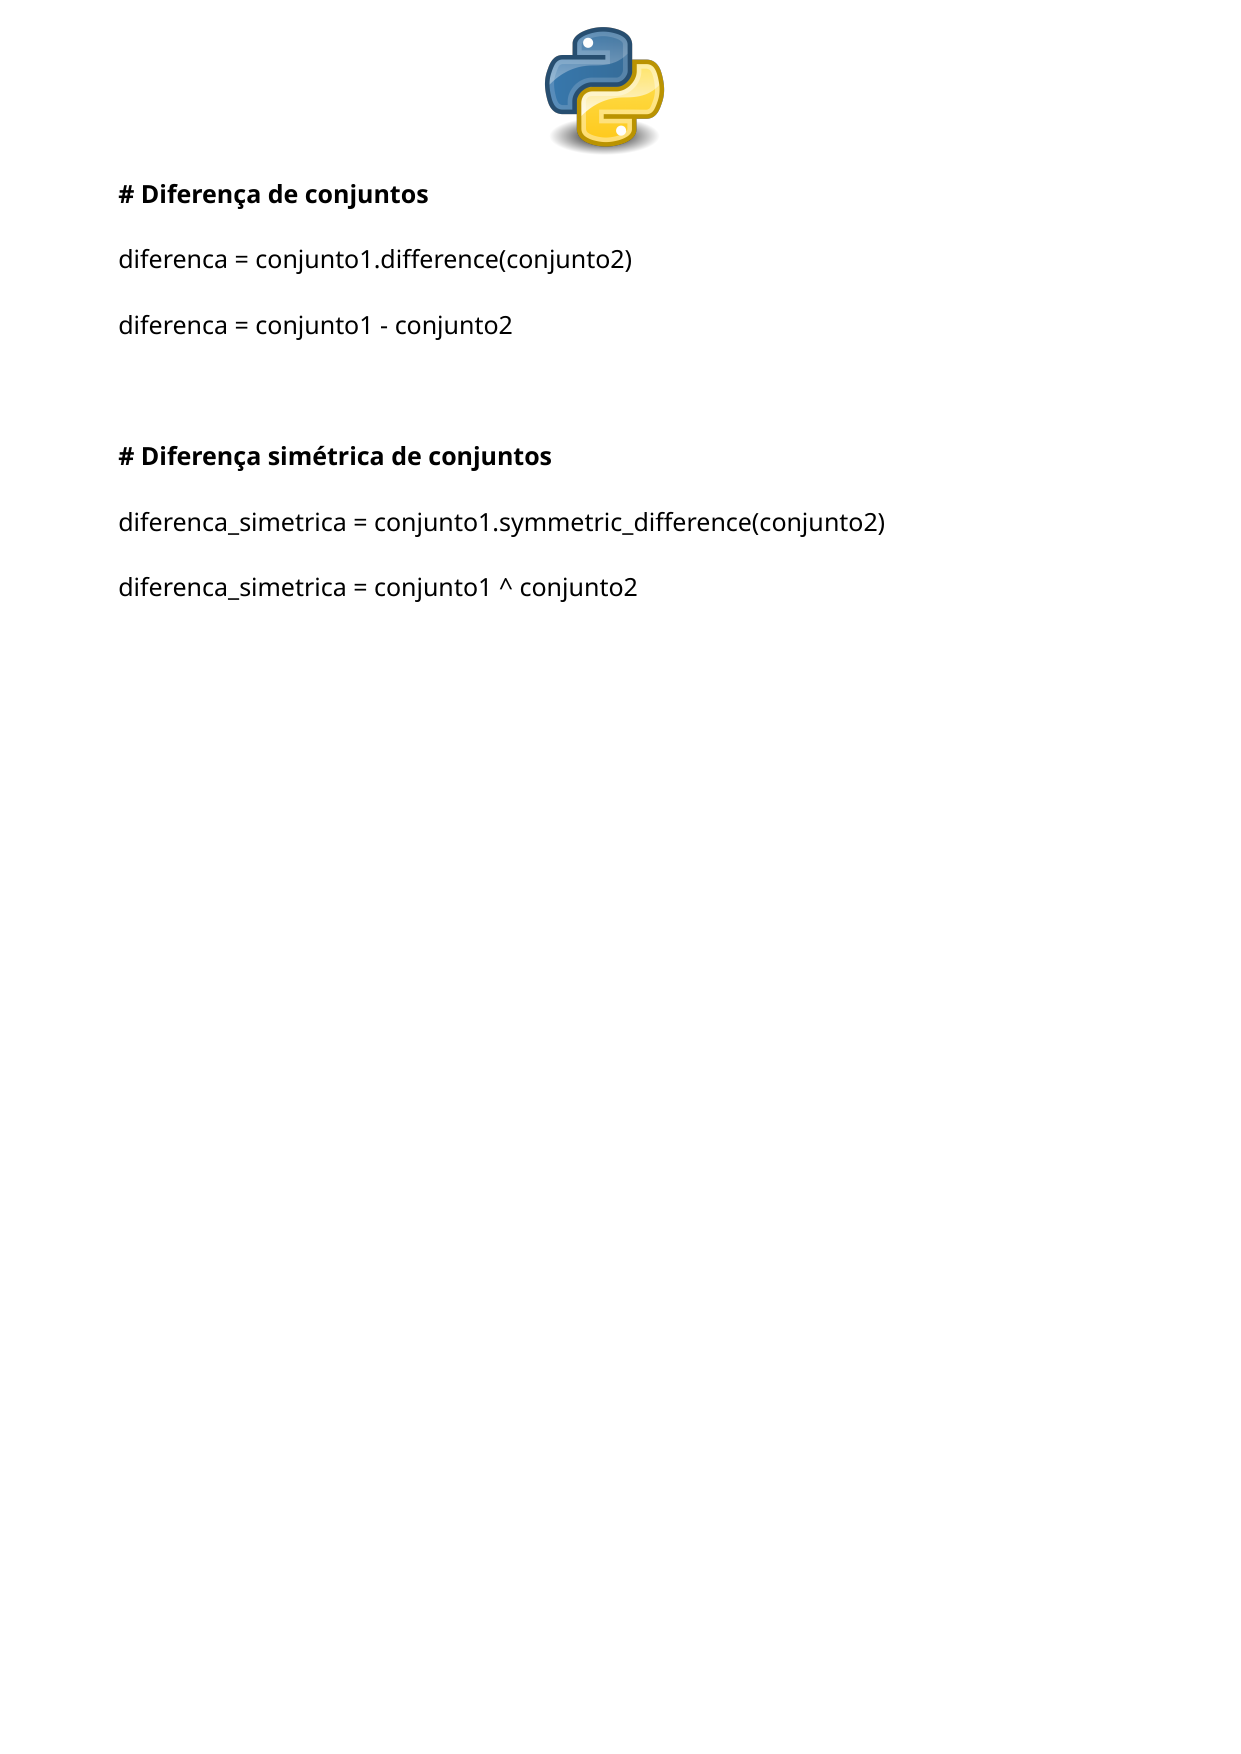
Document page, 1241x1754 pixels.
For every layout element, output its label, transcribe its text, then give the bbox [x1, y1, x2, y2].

text diferenca = conjunto1.difference(conjunto2) [118, 242, 1122, 276]
text # Diferença de conjuntos [118, 176, 1122, 210]
text # Diferença simétrica de conjuntos [118, 439, 1122, 473]
picture [537, 24, 672, 158]
text diferenca_simetrica = conjunto1 ^ conjunto2 [118, 570, 1122, 604]
text diferenca = conjunto1 - conjunto2 [118, 308, 1122, 342]
text diferenca_simetrica = conjunto1.symmetric_difference(conjunto2) [118, 504, 1122, 538]
